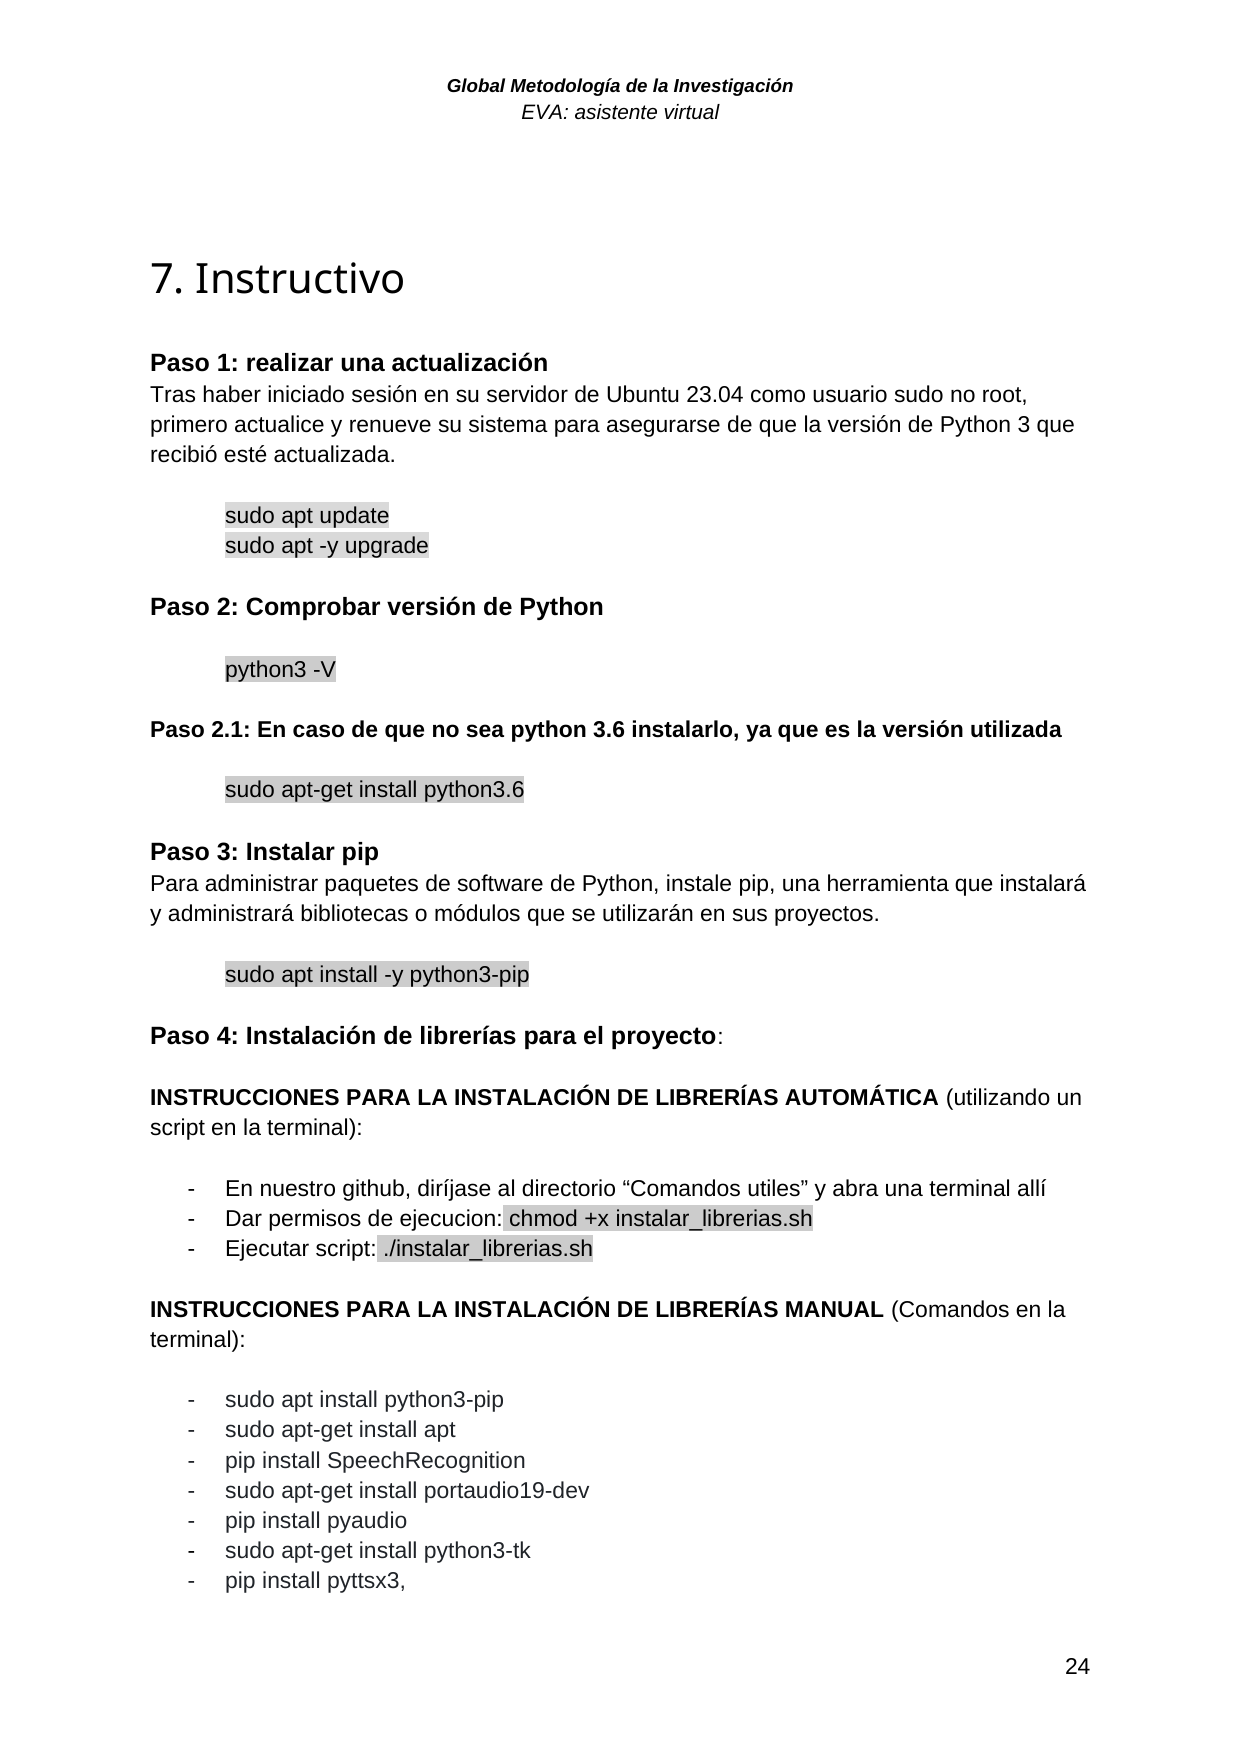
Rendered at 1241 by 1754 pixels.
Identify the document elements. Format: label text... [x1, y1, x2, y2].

text Para administrar paquetes de software de Python, instale pip, una herramienta que instalará y administrará bibliotecas o módulos que se utilizarán en sus proyectos. [150, 870, 1090, 926]
list sudo apt-get install apt [187, 1416, 1090, 1443]
list Ejecutar script: ./instalar_librerias.sh [187, 1235, 1090, 1262]
list sudo apt-get install portaudio19-dev [187, 1477, 1090, 1503]
text INSTRUCCIONES PARA LA INSTALACIÓN DE LIBRERÍAS AUTOMÁTICA (utilizando un script en la terminal): [150, 1084, 1090, 1141]
list pip install pyaudio [187, 1507, 1090, 1533]
text Paso 3: Instalar pip [150, 837, 1090, 866]
text sudo apt-get install python3.6 [150, 776, 1090, 803]
text Paso 1: realizar una actualización [150, 348, 1090, 377]
text sudo apt -y upgrade [150, 532, 1090, 558]
text python3 -V [150, 656, 1090, 682]
text Paso 2.1: En caso de que no sea python 3.6 instalarlo, ya que es la versión utilizada [150, 716, 1090, 742]
list sudo apt-get install python3-tk [187, 1537, 1090, 1564]
text sudo apt install -y python3-pip [150, 961, 1090, 987]
text Tras haber iniciado sesión en su servidor de Ubuntu 23.04 como usuario sudo no root, primero actualice y renueve su sistema para asegurarse de que la versión de Python 3 que recibió esté actualizada. [150, 381, 1090, 468]
list sudo apt install python3-pip [187, 1386, 1090, 1413]
list En nuestro github, diríjase al directorio “Comandos utiles” y abra una terminal allí [187, 1175, 1090, 1201]
list pip install SpeechRecognition [187, 1447, 1090, 1473]
text sudo apt update [150, 502, 1090, 528]
subtitle 7. Instructivo [150, 248, 1090, 305]
text INSTRUCCIONES PARA LA INSTALACIÓN DE LIBRERÍAS MANUAL (Comandos en la terminal): [150, 1296, 1090, 1352]
list pip install pyttsx3, [187, 1567, 1090, 1594]
text Paso 4: Instalación de librerías para el proyecto: [150, 1021, 1090, 1050]
list Dar permisos de ejecucion: chmod +x instalar_librerias.sh [187, 1205, 1090, 1231]
text Paso 2: Comprobar versión de Python [150, 592, 1090, 621]
